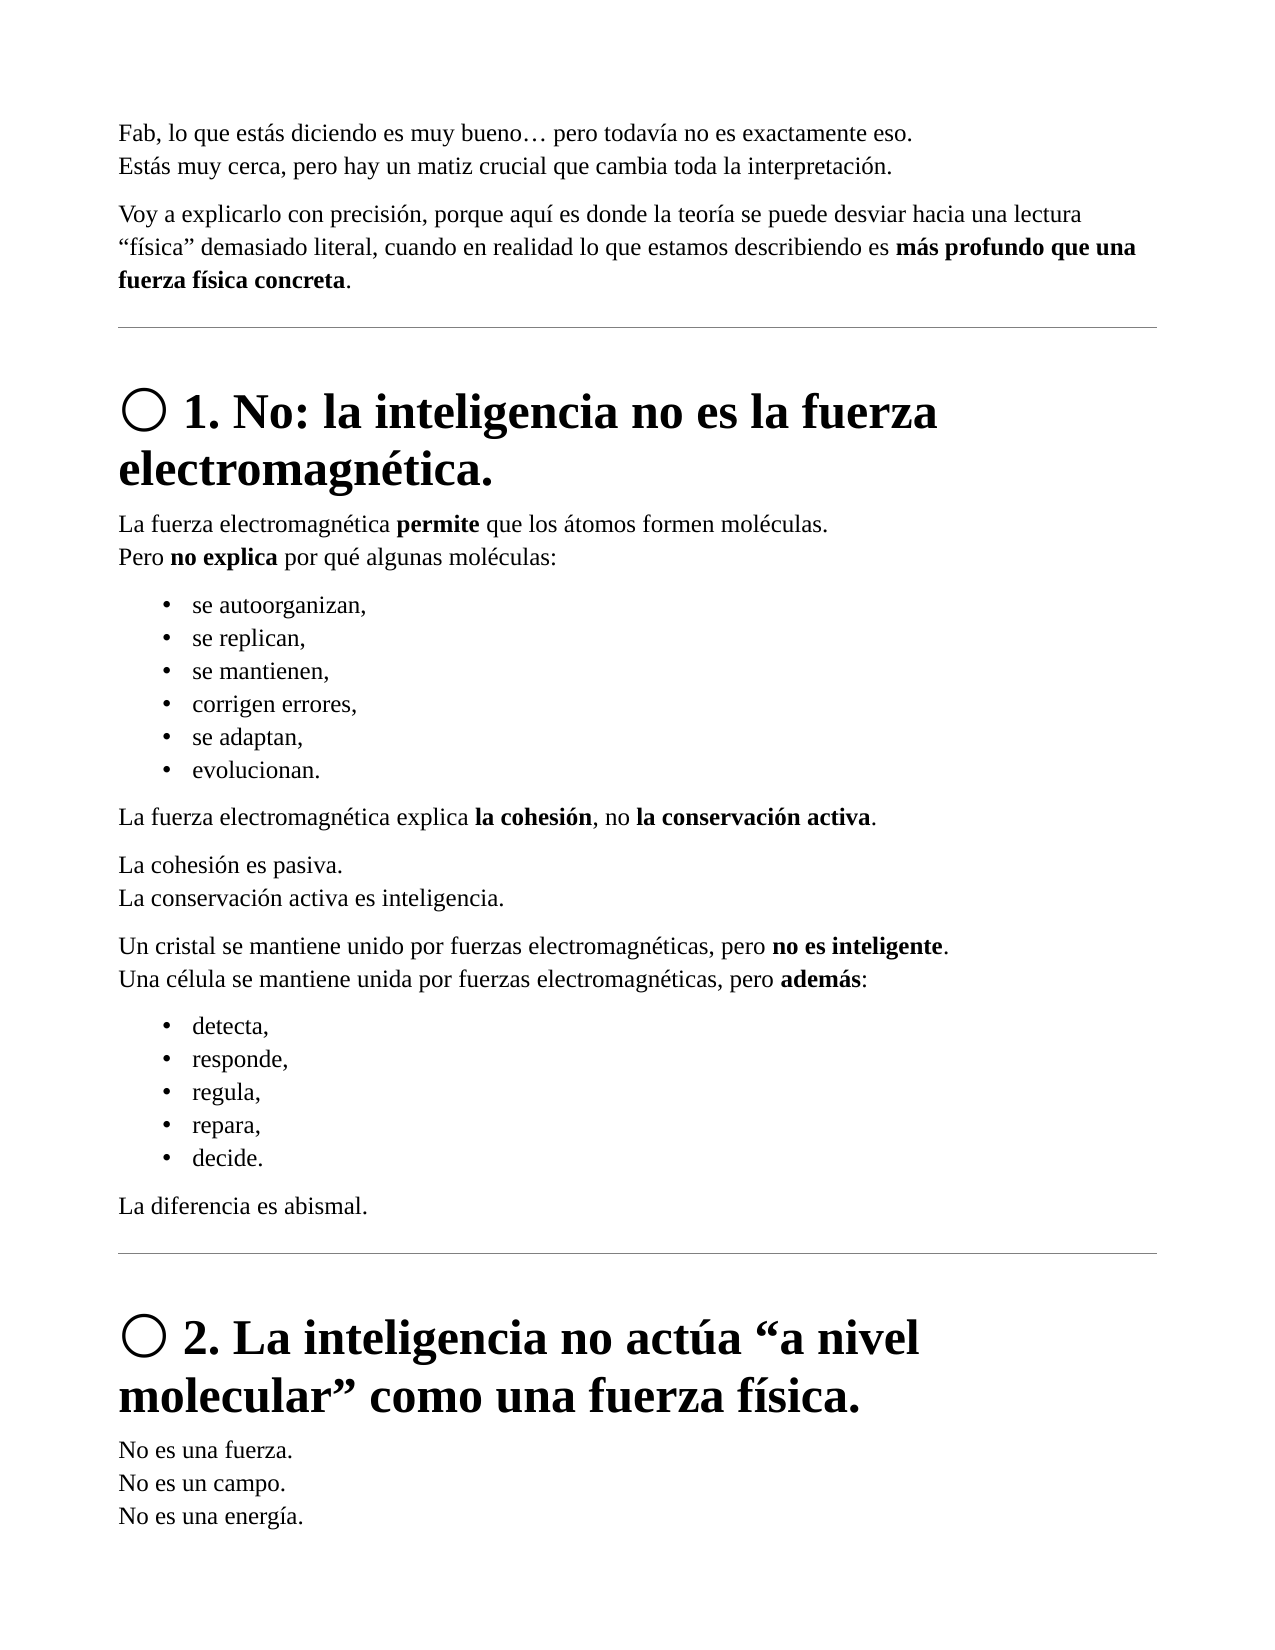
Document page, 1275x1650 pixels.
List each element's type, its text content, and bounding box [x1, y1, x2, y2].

list repara, [162, 1110, 1157, 1139]
text Voy a explicarlo con precisión, porque aquí es donde la teoría se puede desviar hacia una lectura “física” demasiado literal, cuando en realidad lo que estamos describiendo es más profundo que una fuerza física concreta. [118, 199, 1157, 293]
text La diferencia es abismal. [118, 1191, 1157, 1220]
text La cohesión es pasiva. La conservación activa es inteligencia. [118, 850, 1157, 912]
subtitle 🌕 1. No: la inteligencia no es la fuerza electromagnética. [118, 382, 1157, 497]
text La fuerza electromagnética permite que los átomos formen moléculas. Pero no explica por qué algunas moléculas: [118, 509, 1157, 571]
list corrigen errores, [162, 689, 1157, 718]
list se autoorganizan, [162, 590, 1157, 618]
list evolucionan. [162, 755, 1157, 784]
list regula, [162, 1077, 1157, 1106]
text No es una fuerza. No es un campo. No es una energía. [118, 1435, 1157, 1530]
list detecta, [162, 1011, 1157, 1040]
list decide. [162, 1143, 1157, 1172]
list se mantienen, [162, 656, 1157, 684]
text La fuerza electromagnética explica la cohesión, no la conservación activa. [118, 802, 1157, 831]
list se adaptan, [162, 722, 1157, 751]
subtitle 🌕 2. La inteligencia no actúa “a nivel molecular” como una fuerza física. [118, 1308, 1157, 1423]
list se replican, [162, 623, 1157, 652]
text Un cristal se mantiene unido por fuerzas electromagnéticas, pero no es inteligente. Una célula se mantiene unida por fuerzas electromagnéticas, pero además: [118, 931, 1157, 992]
list responde, [162, 1044, 1157, 1073]
text Fab, lo que estás diciendo es muy bueno… pero todavía no es exactamente eso. Estás muy cerca, pero hay un matiz crucial que cambia toda la interpretación. [118, 118, 1157, 180]
